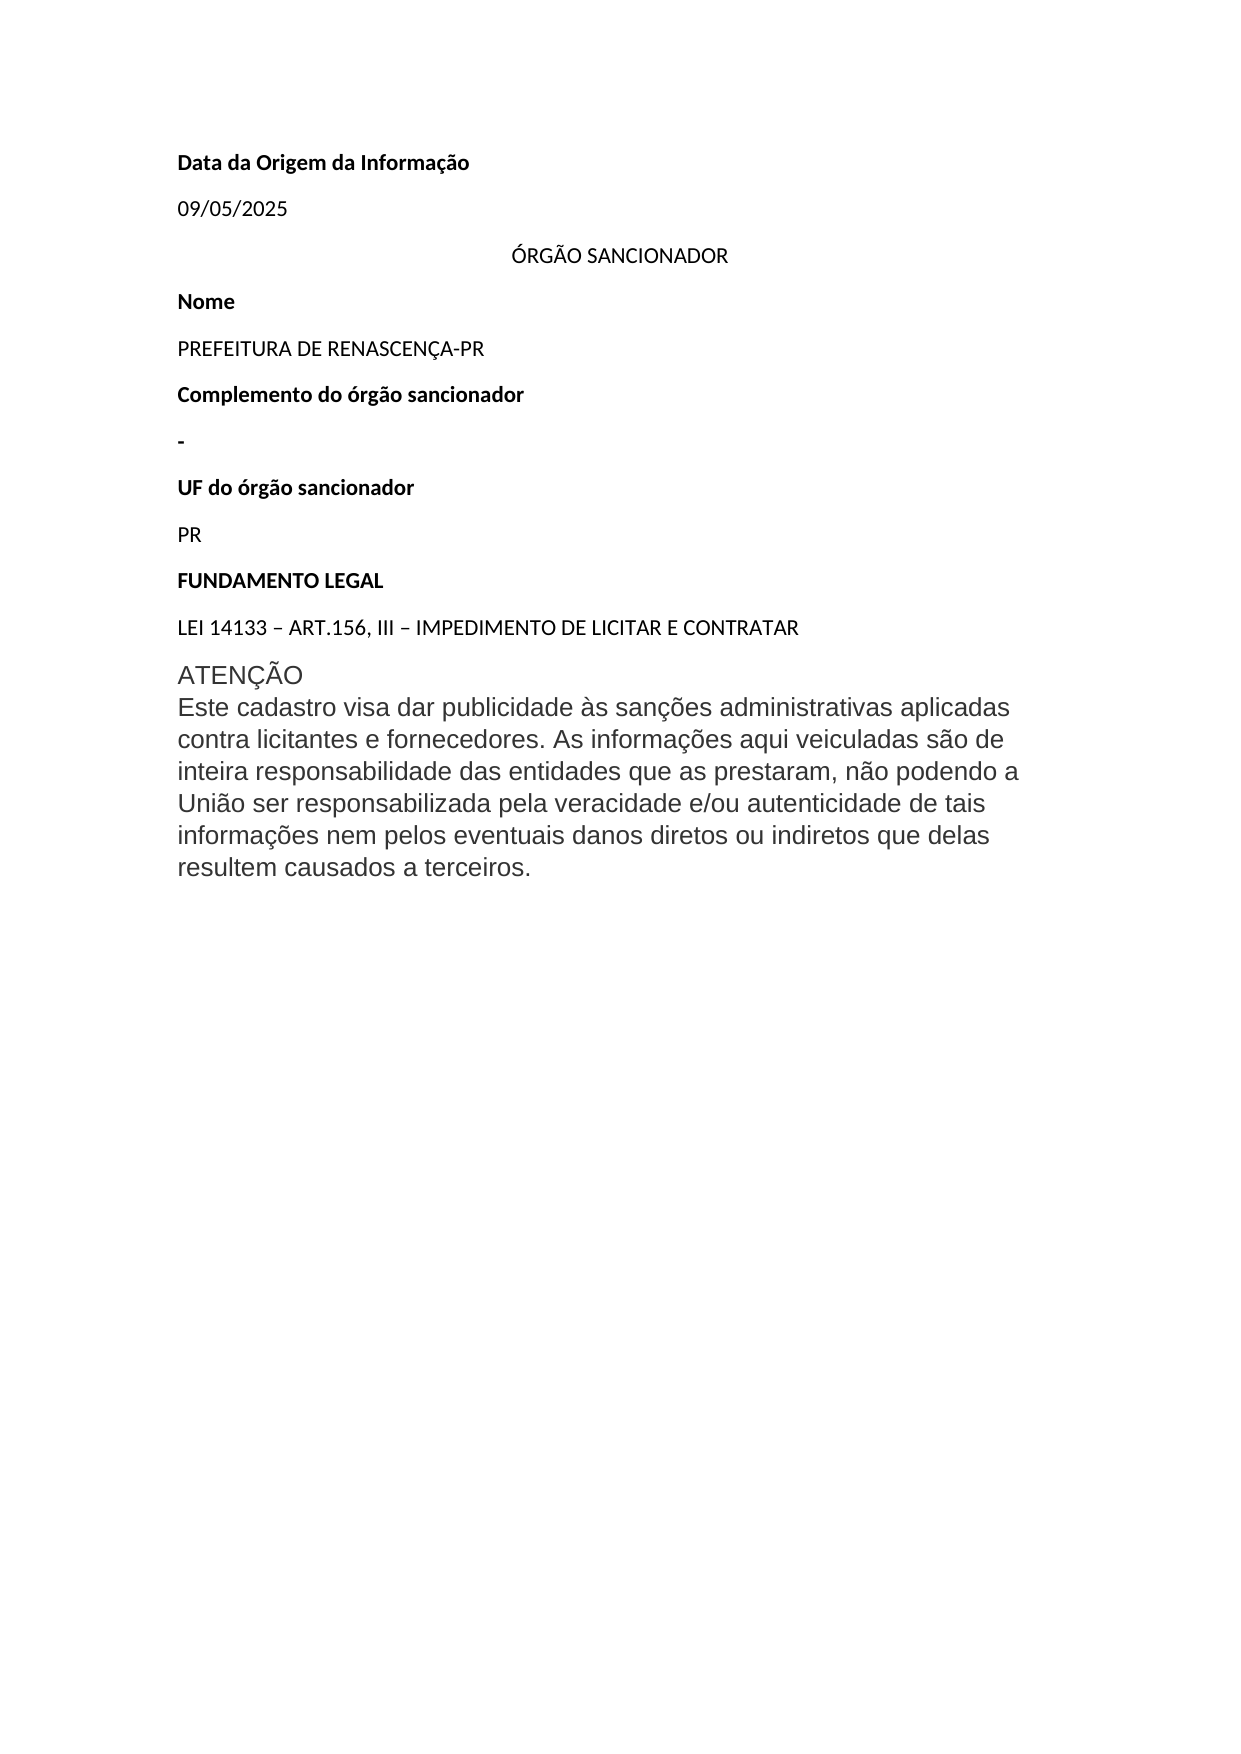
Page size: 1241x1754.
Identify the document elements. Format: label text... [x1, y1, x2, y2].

text ATENÇÃO Este cadastro visa dar publicidade às sanções administrativas aplicadas contra licitantes e fornecedores. As informações aqui veiculadas são de inteira responsabilidade das entidades que as prestaram, não podendo a União ser responsabilizada pela veracidade e/ou autenticidade de tais informações nem pelos eventuais danos diretos ou indiretos que delas resultem causados a terceiros. [177, 660, 1063, 882]
text Complemento do órgão sancionador [177, 380, 1063, 408]
text ÓRGÃO SANCIONADOR [177, 241, 1063, 269]
text - [177, 427, 1063, 455]
text PREFEITURA DE RENASCENÇA-PR [177, 334, 1063, 362]
text PR [177, 520, 1063, 548]
text LEI 14133 – ART.156, III – IMPEDIMENTO DE LICITAR E CONTRATAR [177, 613, 1063, 641]
text Nome [177, 287, 1063, 315]
text FUNDAMENTO LEGAL [177, 567, 1063, 595]
text UF do órgão sancionador [177, 473, 1063, 502]
text Data da Origem da Informação [177, 148, 1063, 176]
text 09/05/2025 [177, 194, 1063, 222]
